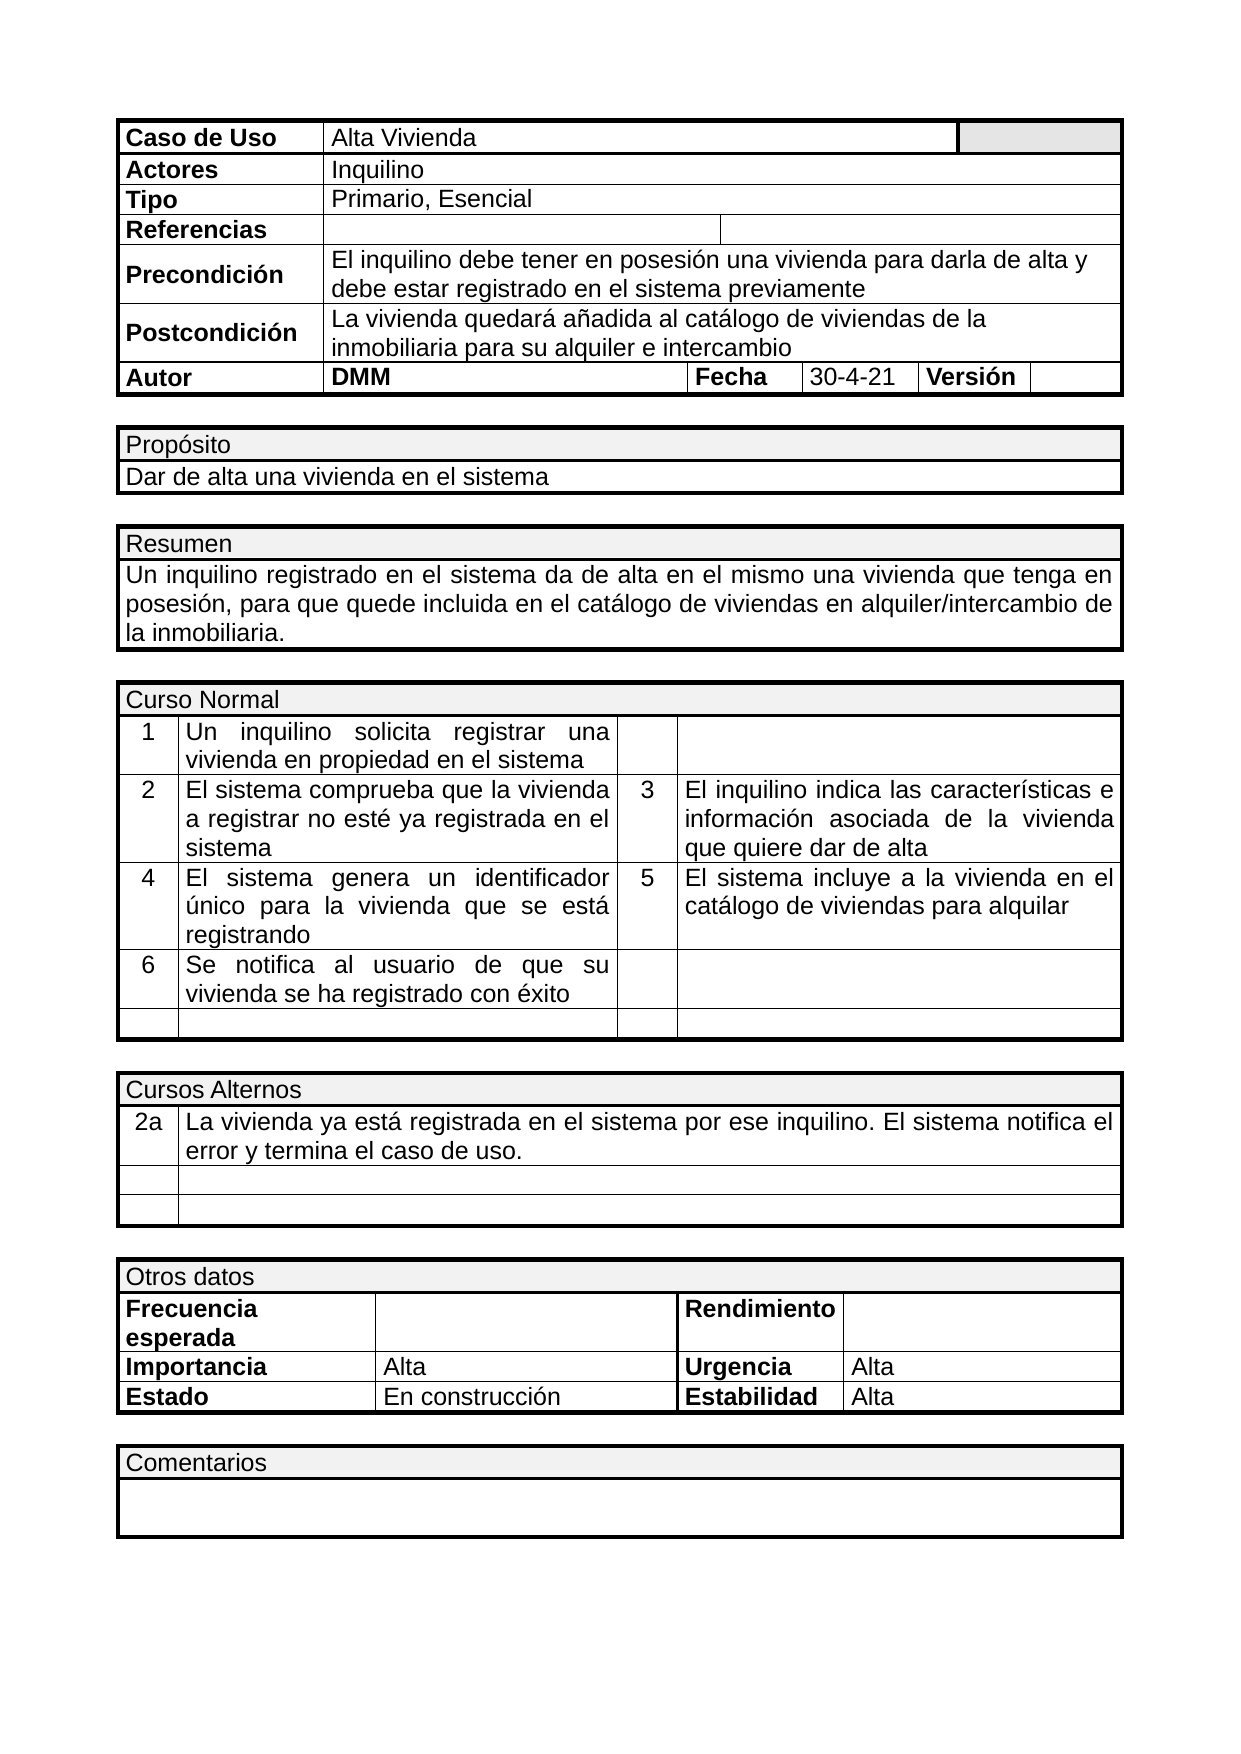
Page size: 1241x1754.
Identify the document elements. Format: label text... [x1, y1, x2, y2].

table_cell [678, 950, 1120, 1007]
table_cell Autor [120, 363, 323, 392]
table_cell 1 [120, 717, 178, 774]
table_cell [678, 1009, 1120, 1037]
table_cell Inquilino [324, 155, 1120, 183]
table_cell Fecha [688, 363, 802, 392]
table_header Resumen [120, 529, 1120, 557]
table_cell Tipo [120, 185, 323, 214]
table_cell Alta [376, 1352, 676, 1381]
table_cell El sistema incluye a la vivienda en el catálogo de viviendas para alquilar [678, 863, 1120, 949]
table_cell Se notifica al usuario de que su vivienda se ha registrado con éxito [179, 950, 617, 1007]
table_cell Dar de alta una vivienda en el sistema [120, 462, 1120, 491]
table_cell [179, 1195, 1120, 1224]
table_cell [179, 1166, 1120, 1194]
table_cell [1031, 363, 1120, 392]
table_cell Actores [120, 155, 323, 183]
table_cell Estado [120, 1382, 375, 1410]
table_cell Un inquilino registrado en el sistema da de alta en el mismo una vivienda que tenga en posesión, para que quede incluida en el catálogo de viviendas en alquiler/intercambio de la inmobiliaria. [120, 561, 1120, 647]
table_cell 2 [120, 775, 178, 862]
table_header Propósito [120, 430, 1120, 459]
table_cell 30-4-21 [803, 363, 918, 392]
table_cell La vivienda quedará añadida al catálogo de viviendas de la inmobiliaria para su alquiler e intercambio [324, 304, 1120, 361]
table_header Curso Normal [120, 685, 1120, 714]
table_cell Rendimiento [679, 1294, 843, 1351]
table_cell El inquilino indica las características e información asociada de la vivienda que quiere dar de alta [678, 775, 1120, 862]
table_header Alta Vivienda [324, 123, 956, 152]
table_cell DMM [324, 363, 687, 392]
table_cell 4 [120, 863, 178, 949]
table_cell [120, 1480, 1120, 1534]
table_cell Estabilidad [679, 1382, 843, 1410]
table_cell 5 [618, 863, 677, 949]
table_cell [324, 215, 720, 244]
table_cell [120, 1166, 178, 1194]
table_cell [120, 1195, 178, 1224]
table_header Caso de Uso [120, 123, 323, 152]
table_cell [376, 1294, 676, 1351]
table_cell [844, 1294, 1120, 1351]
table_header [960, 123, 1120, 152]
table_cell Importancia [120, 1352, 375, 1381]
table_cell El sistema comprueba que la vivienda a registrar no esté ya registrada en el sistema [179, 775, 617, 862]
table_header Comentarios [120, 1448, 1120, 1477]
table_cell Precondición [120, 245, 323, 303]
table_cell Alta [844, 1352, 1120, 1381]
table_cell El sistema genera un identificador único para la vivienda que se está registrando [179, 863, 617, 949]
table_header Otros datos [120, 1262, 1120, 1291]
table_cell Primario, Esencial [324, 185, 1120, 214]
table_cell Un inquilino solicita registrar una vivienda en propiedad en el sistema [179, 717, 617, 774]
table_cell 3 [618, 775, 677, 862]
table_cell Referencias [120, 215, 323, 244]
table_cell [120, 1009, 178, 1037]
table_cell 6 [120, 950, 178, 1007]
table_cell La vivienda ya está registrada en el sistema por ese inquilino. El sistema notifica el error y termina el caso de uso. [179, 1107, 1120, 1165]
table_cell [678, 717, 1120, 774]
table_cell En construcción [376, 1382, 676, 1410]
table_cell Versión [919, 363, 1030, 392]
table_header Cursos Alternos [120, 1075, 1120, 1104]
table_cell Postcondición [120, 304, 323, 361]
table_cell Urgencia [679, 1352, 843, 1381]
table_cell [721, 215, 1120, 244]
table_cell [179, 1009, 617, 1037]
table_cell Frecuencia esperada [120, 1294, 375, 1351]
table_cell [618, 950, 677, 1007]
table_cell Alta [844, 1382, 1120, 1410]
table_cell 2a [120, 1107, 178, 1165]
table_cell El inquilino debe tener en posesión una vivienda para darla de alta y debe estar registrado en el sistema previamente [324, 245, 1120, 303]
table_cell [618, 1009, 677, 1037]
table_cell [618, 717, 677, 774]
